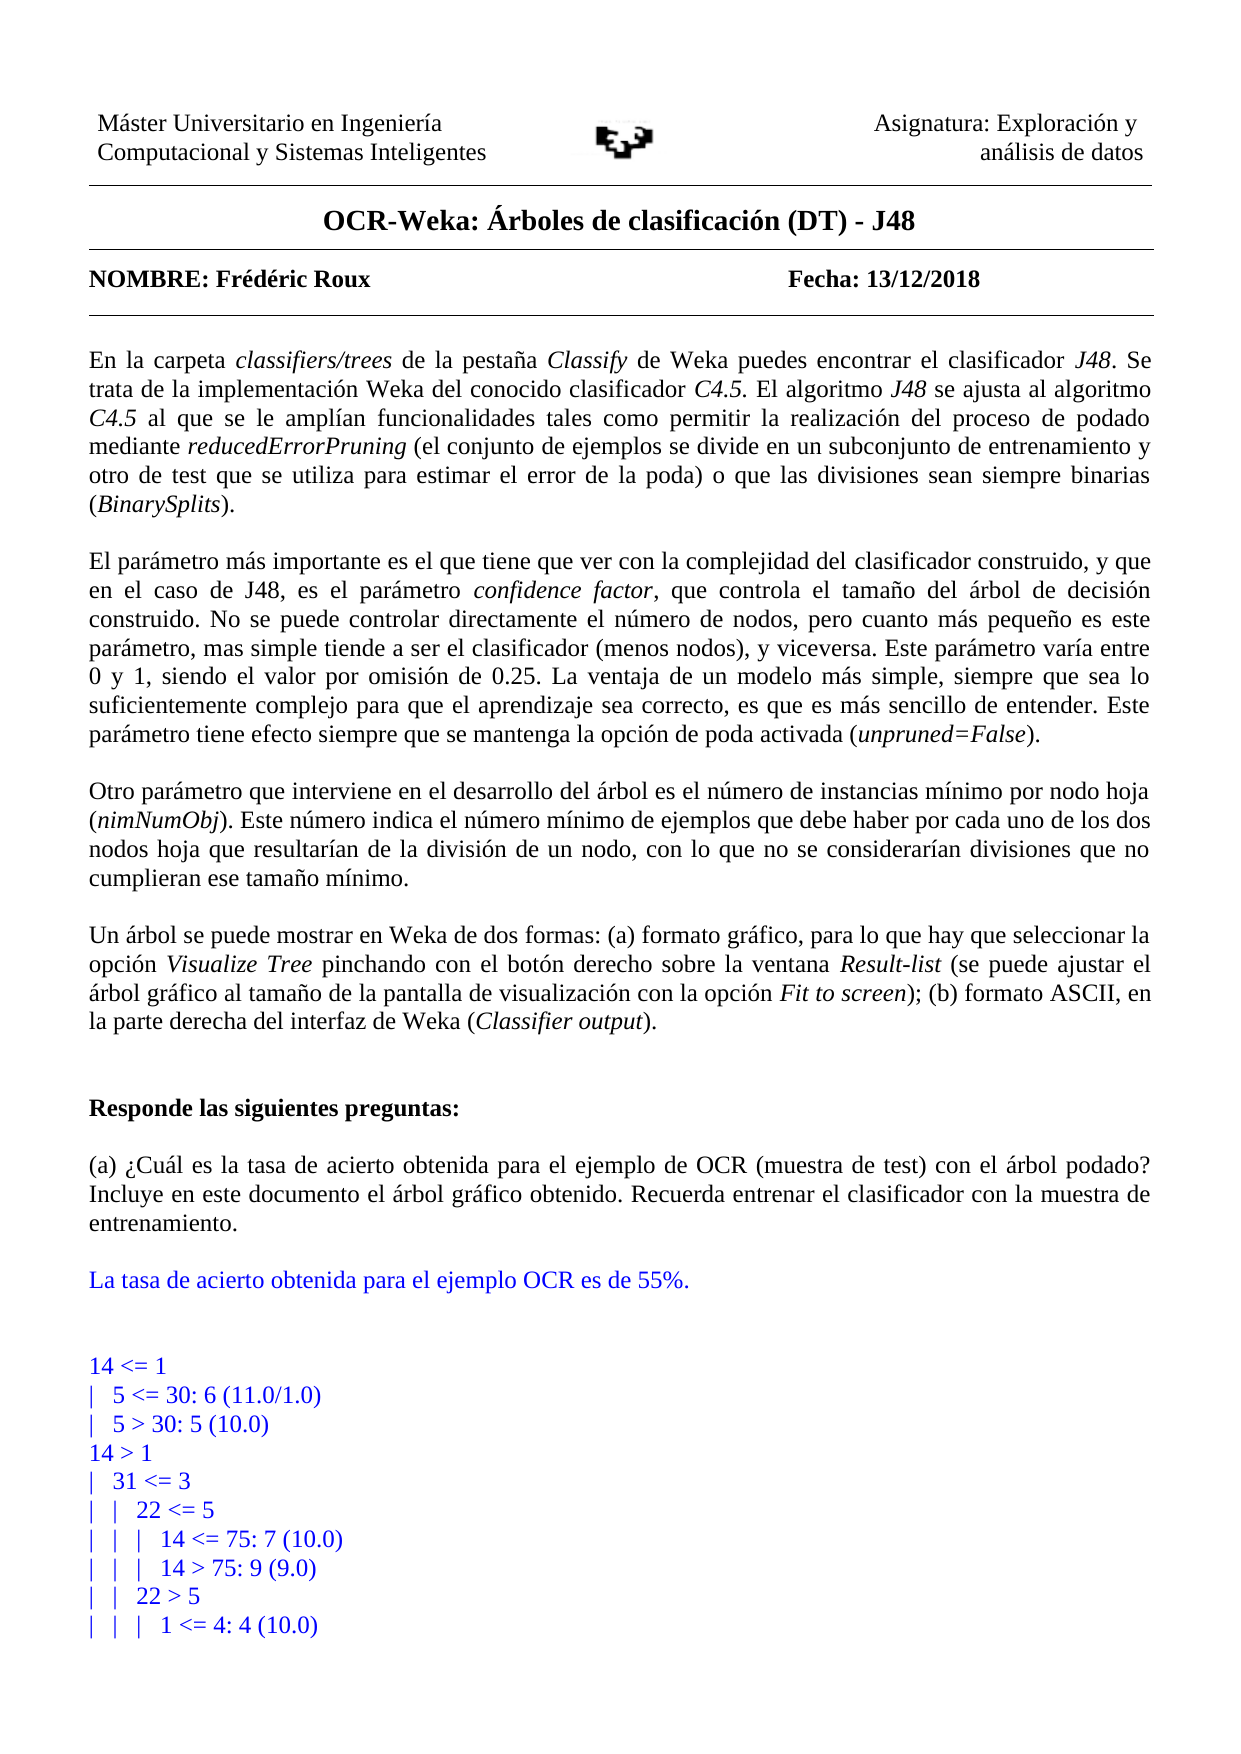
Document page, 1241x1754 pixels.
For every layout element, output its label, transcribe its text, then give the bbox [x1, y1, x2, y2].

text El parámetro más importante es el que tiene que ver con la complejidad del clasificador construido, y que en el caso de J48, es el parámetro confidence factor, que controla el tamaño del árbol de decisión construido. No se puede controlar directamente el número de nodos, pero cuanto más pequeño es este parámetro, mas simple tiende a ser el clasificador (menos nodos), y viceversa. Este parámetro varía entre 0 y 1, siendo el valor por omisión de 0.25. La ventaja de un modelo más simple, siempre que sea lo suficientemente complejo para que el aprendizaje sea correcto, es que es más sencillo de entender. Este parámetro tiene efecto siempre que se mantenga la opción de poda activada (unpruned=False). [89, 546, 1152, 748]
text NOMBRE: Frédéric Roux Fecha: 13/12/2018 [89, 264, 1152, 293]
text 14 > 1 [89, 1438, 1152, 1466]
text (a) ¿Cuál es la tasa de acierto obtenida para el ejemplo de OCR (muestra de test) con el árbol podado? Incluye en este documento el árbol gráfico obtenido. Recuerda entrenar el clasificador con la muestra de entrenamiento. [89, 1150, 1152, 1236]
table_header Asignatura: Exploración y análisis de datos [747, 108, 1152, 185]
text | | 22 > 5 [89, 1581, 1152, 1610]
text | | 22 <= 5 [89, 1495, 1152, 1524]
text Un árbol se puede mostrar en Weka de dos formas: (a) formato gráfico, para lo que hay que seleccionar la opción Visualize Tree pinchando con el botón derecho sobre la ventana Result-list (se puede ajustar el árbol gráfico al tamaño de la pantalla de visualización con la opción Fit to screen); (b) formato ASCII, en la parte derecha del interfaz de Weka (Classifier output). [89, 920, 1152, 1035]
text En la carpeta classifiers/trees de la pestaña Classify de Weka puedes encontrar el clasificador J48. Se trata de la implementación Weka del conocido clasificador C4.5. El algoritmo J48 se ajusta al algoritmo C4.5 al que se le amplían funcionalidades tales como permitir la realización del proceso de podado mediante reducedErrorPruning (el conjunto de ejemplos se divide en un subconjunto de entrenamiento y otro de test que se utiliza para estimar el error de la poda) o que las divisiones sean siempre binarias (BinarySplits). [89, 345, 1152, 518]
text | 31 <= 3 [89, 1466, 1152, 1495]
text Otro parámetro que interviene en el desarrollo del árbol es el número de instancias mínimo por nodo hoja (nimNumObj). Este número indica el número mínimo de ejemplos que debe haber por cada uno de los dos nodos hoja que resultarían de la división de un nodo, con lo que no se considerarían divisiones que no cumplieran ese tamaño mínimo. [89, 776, 1152, 891]
text La tasa de acierto obtenida para el ejemplo OCR es de 55%. [89, 1265, 1152, 1294]
text | 5 > 30: 5 (10.0) [89, 1409, 1152, 1438]
text | | | 14 > 75: 9 (9.0) [89, 1553, 1152, 1581]
text 14 <= 1 [89, 1351, 1152, 1380]
text | 5 <= 30: 6 (11.0/1.0) [89, 1380, 1152, 1409]
table_header [502, 108, 558, 185]
table_header Máster Universitario en Ingeniería Computacional y Sistemas Inteligentes [89, 108, 502, 185]
text | | | 14 <= 75: 7 (10.0) [89, 1524, 1152, 1553]
table_header [691, 108, 747, 185]
text Responde las siguientes preguntas: [89, 1093, 1152, 1121]
text | | | 1 <= 4: 4 (10.0) [89, 1610, 1152, 1639]
text OCR-Weka: Árboles de clasificación (DT) - J48 [87, 203, 1152, 237]
